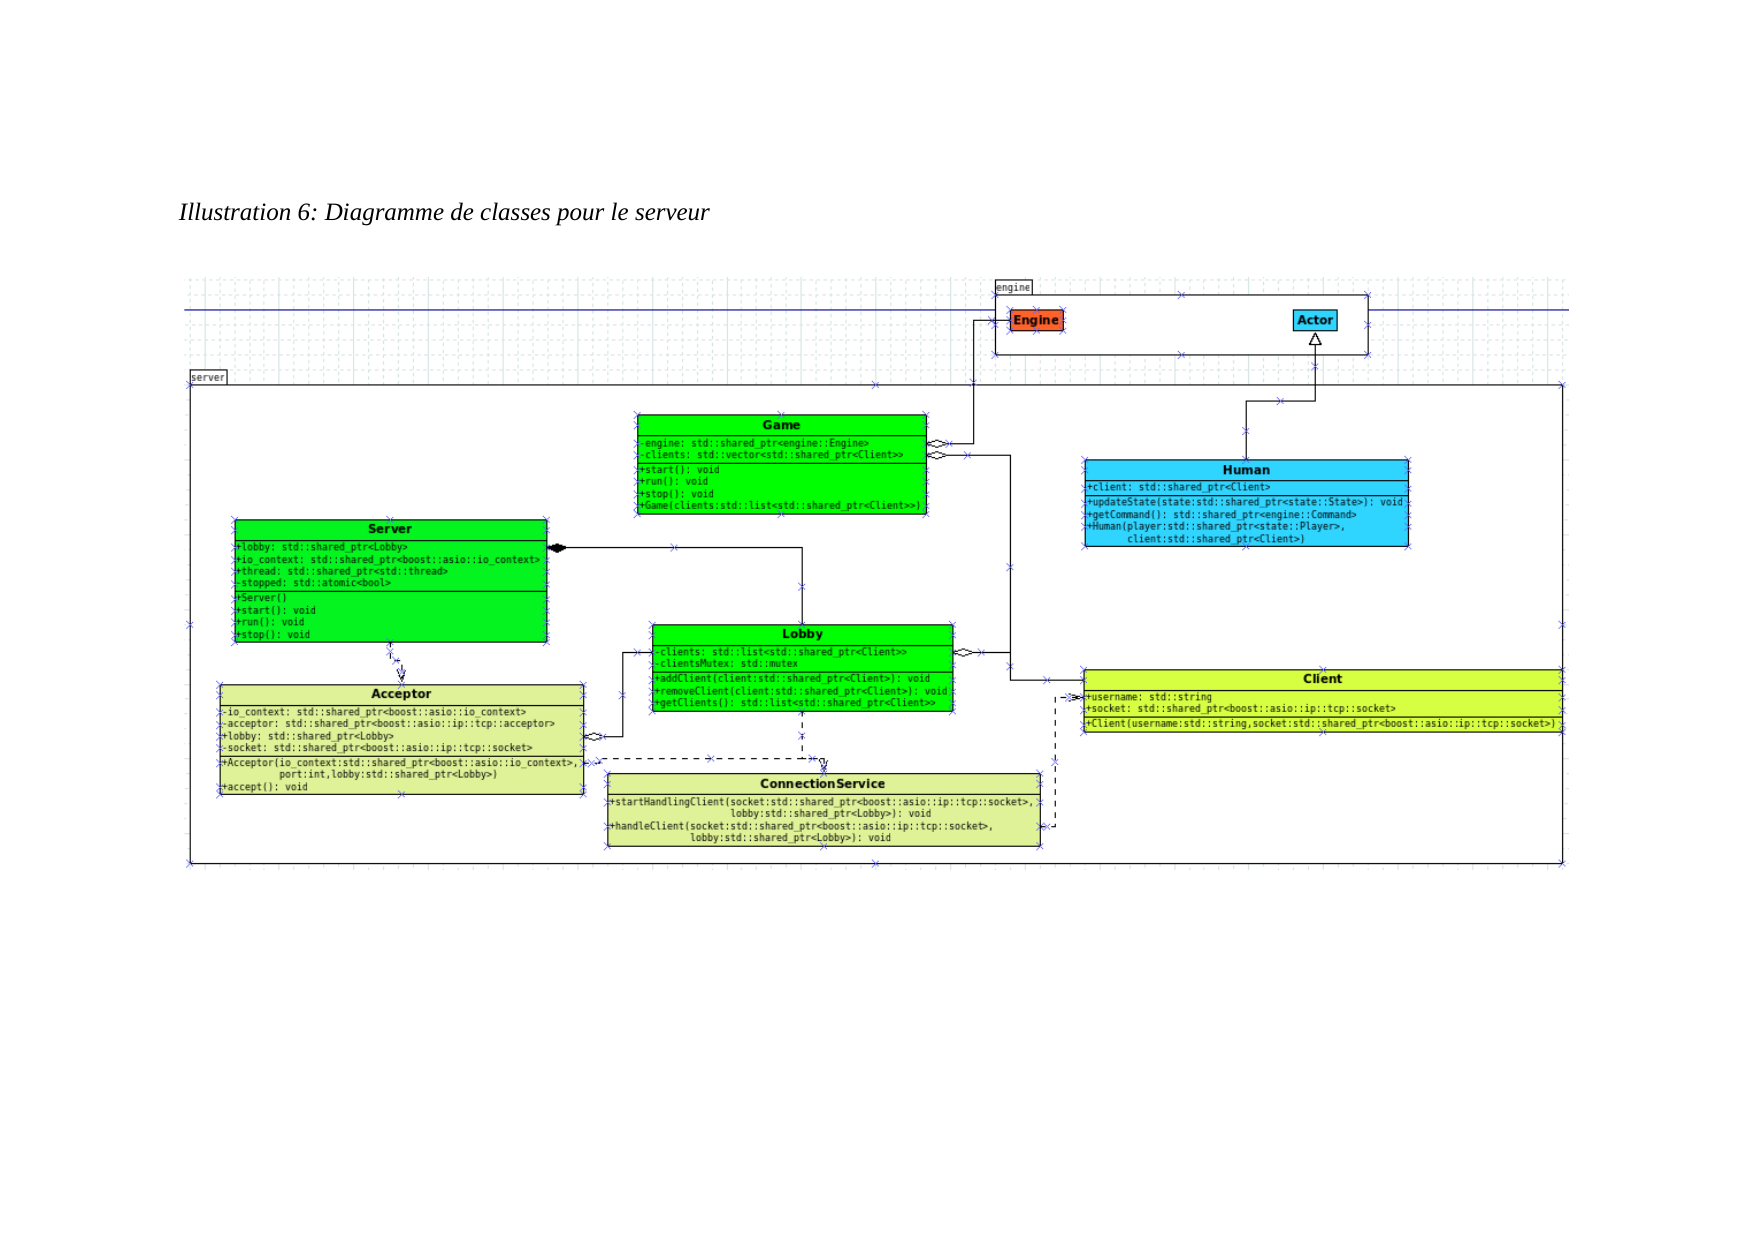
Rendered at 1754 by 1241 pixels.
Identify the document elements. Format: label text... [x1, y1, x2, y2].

picture [184, 277, 1569, 870]
text Illustration 6: Diagramme de classes pour le serveur [179, 197, 1575, 226]
